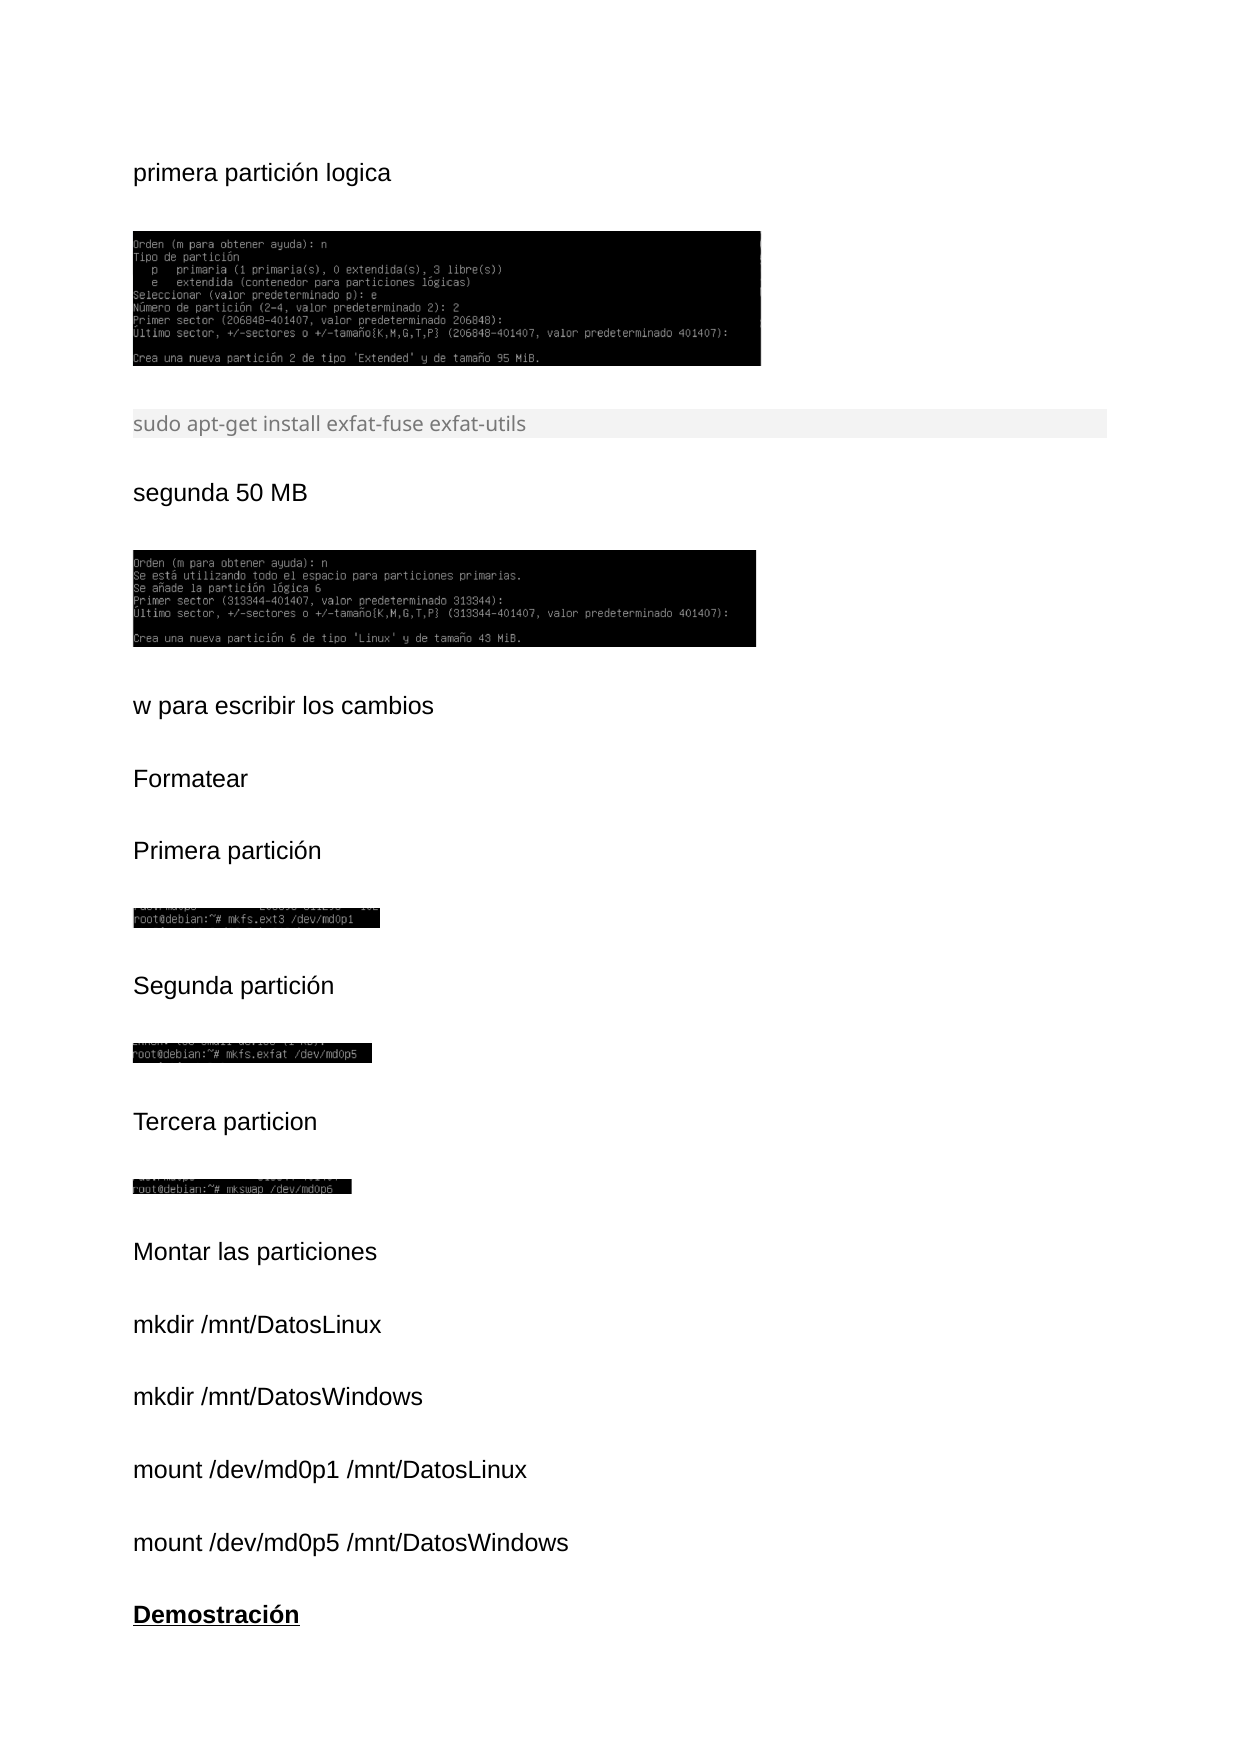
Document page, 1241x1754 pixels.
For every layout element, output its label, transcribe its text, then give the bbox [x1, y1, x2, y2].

text mkdir /mnt/DatosWindows [133, 1382, 1107, 1411]
text mount /dev/md0p1 /mnt/DatosLinux [133, 1455, 1107, 1484]
text Formatear [133, 763, 1107, 792]
text sudo apt-get install exfat-fuse exfat-utils [133, 409, 1107, 438]
text Primera partición [133, 836, 1107, 865]
text Tercera particion [133, 1107, 1107, 1135]
text w para escribir los cambios [133, 691, 1107, 720]
text Demostración [133, 1600, 1107, 1629]
text segunda 50 MB [133, 478, 1107, 506]
text primera partición logica [133, 158, 1107, 187]
text Segunda partición [133, 971, 1107, 1000]
text Montar las particiones [133, 1237, 1107, 1266]
text mount /dev/md0p5 /mnt/DatosWindows [133, 1527, 1107, 1556]
text mkdir /mnt/DatosLinux [133, 1310, 1107, 1338]
